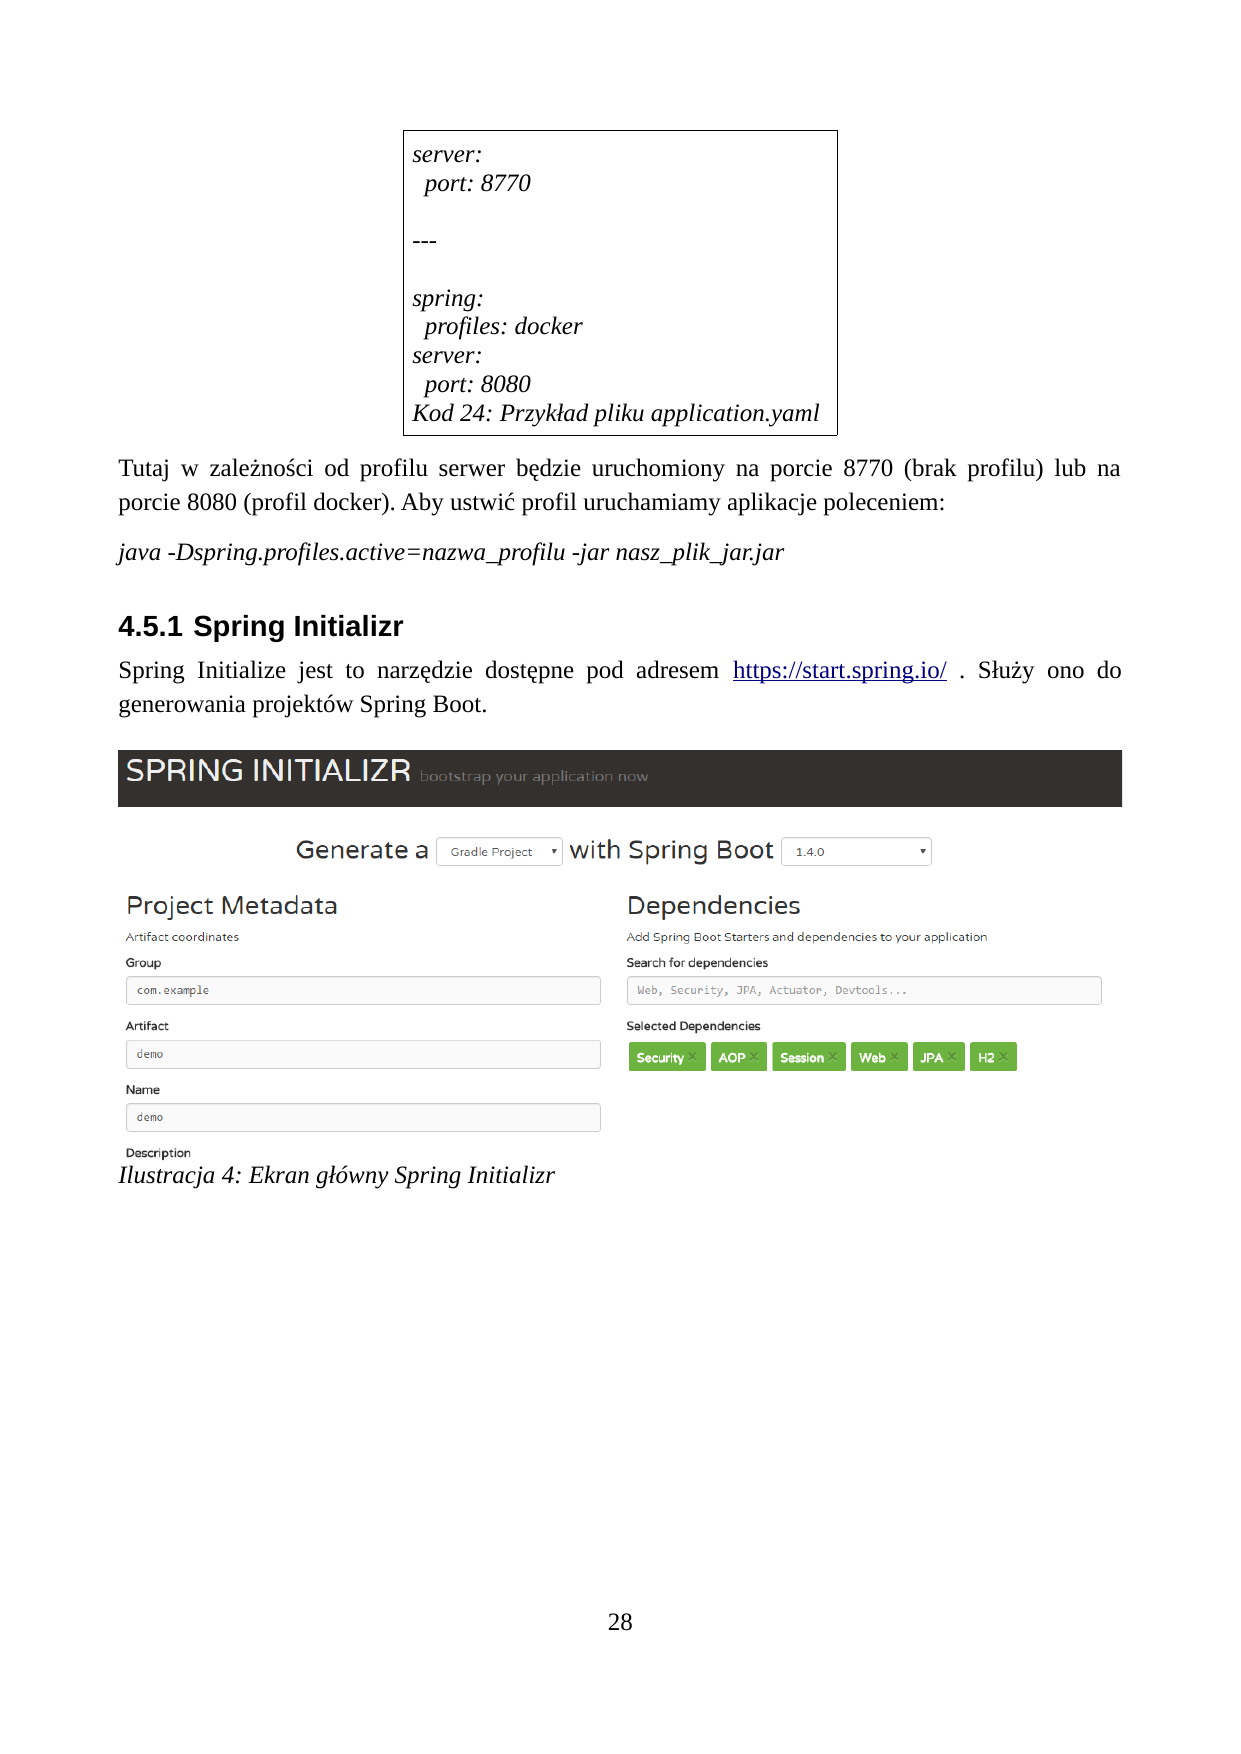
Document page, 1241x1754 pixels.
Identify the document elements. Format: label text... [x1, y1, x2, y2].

text spring: [412, 283, 828, 311]
picture [118, 750, 1123, 1161]
text profiles: docker [412, 311, 828, 340]
text server: [412, 139, 828, 168]
subtitle Spring Initializr [118, 609, 1122, 642]
text Kod 24: Przykład pliku application.yaml [412, 398, 828, 426]
text Spring Initialize jest to narzędzie dostępne pod adresem https://start.spring.io/ . Służy ono do generowania projektów Spring Boot. [118, 655, 1122, 718]
text Ilustracja 4: Ekran główny Spring Initializr [118, 1161, 1122, 1189]
text port: 8080 [412, 369, 828, 398]
text java -Dspring.profiles.active=nazwa_profilu -jar nasz_plik_jar.jar [118, 537, 1122, 565]
text server: [412, 340, 828, 369]
text port: 8770 [412, 168, 828, 196]
text Tutaj w zależności od profilu serwer będzie uruchomiony na porcie 8770 (brak profilu) lub na porcie 8080 (profil docker). Aby ustwić profil uruchamiamy aplikacje poleceniem: [118, 118, 1122, 516]
text --- [412, 225, 828, 254]
